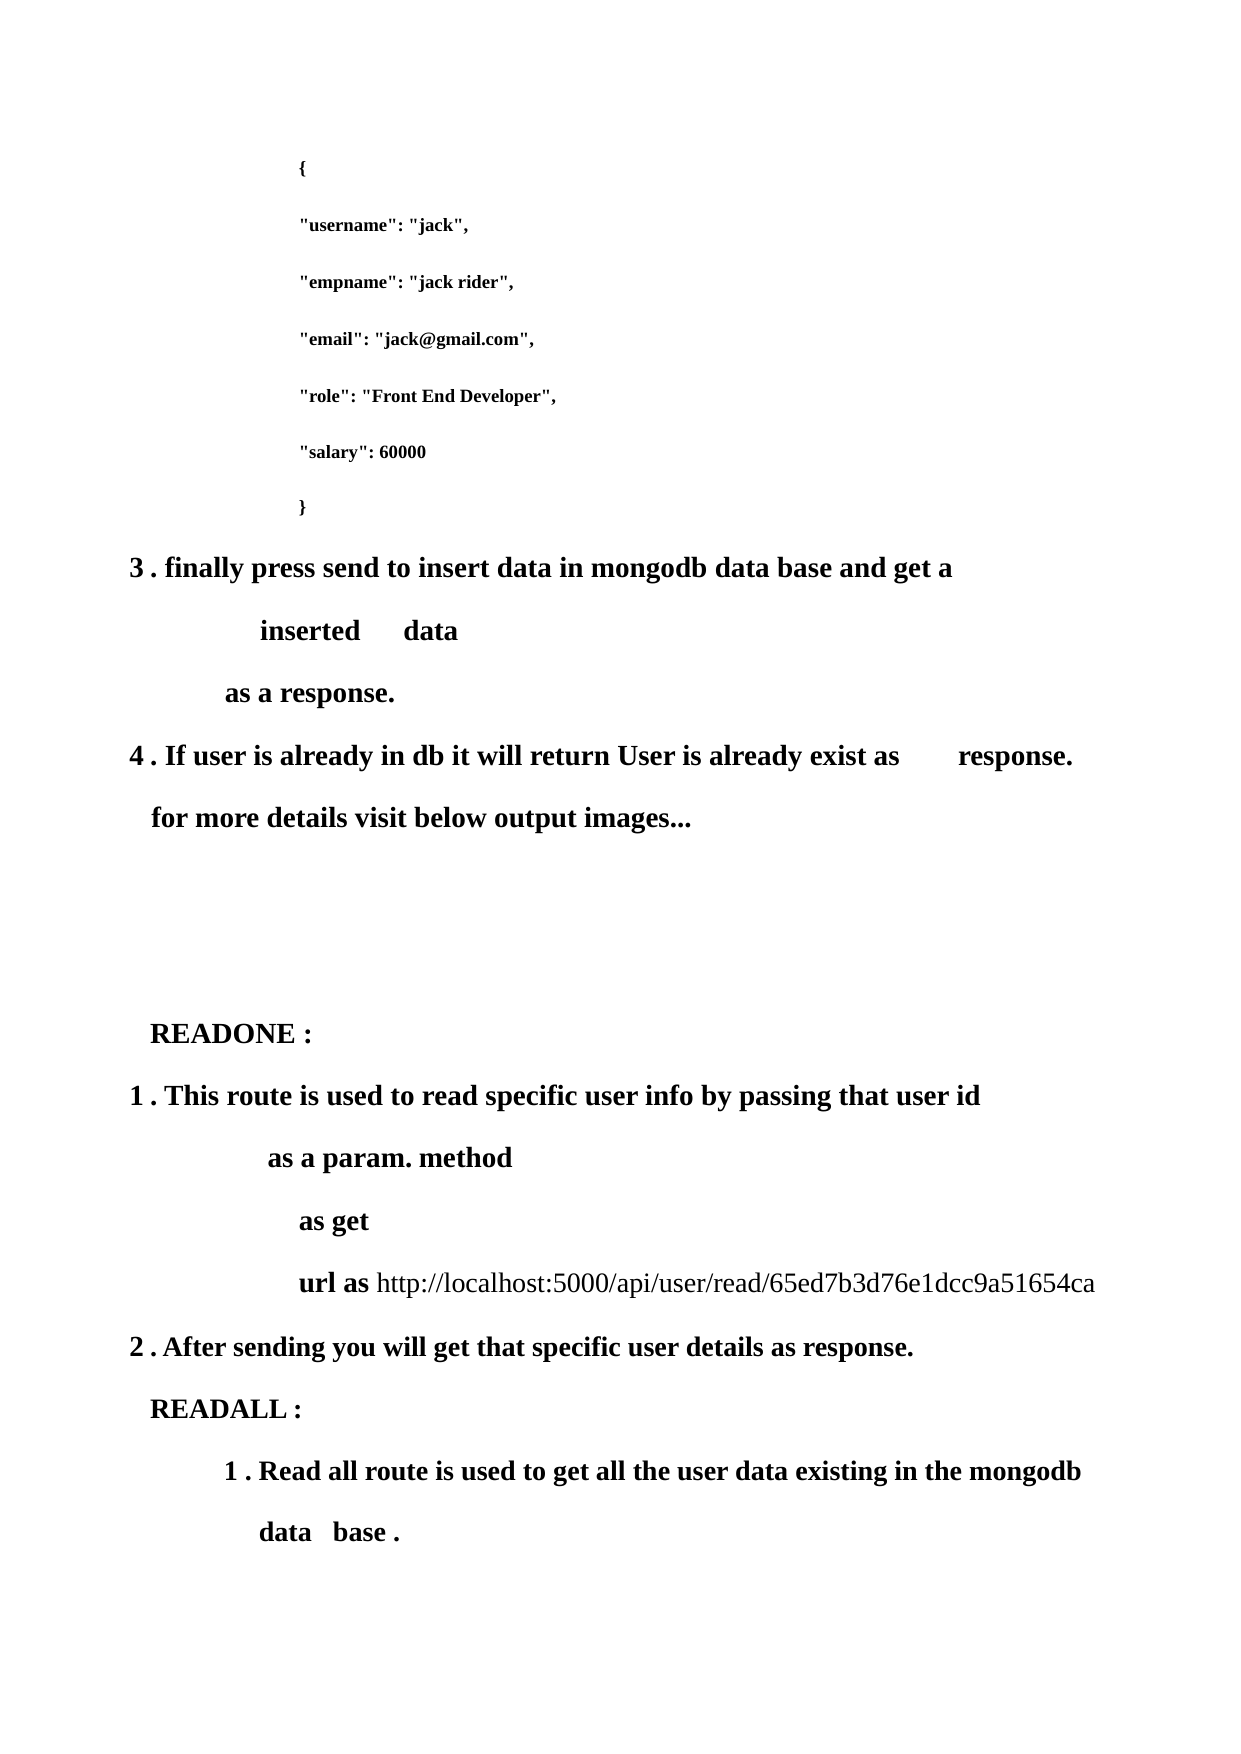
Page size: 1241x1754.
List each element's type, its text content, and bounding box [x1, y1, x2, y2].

text { [298, 151, 1097, 180]
text READALL : [150, 1392, 1097, 1424]
text "role": "Front End Developer", [298, 379, 1097, 407]
text "username": "jack", [298, 208, 1097, 237]
list . This route is used to read specific user info by passing that user id [129, 1078, 1097, 1112]
list . If user is already in db it will return User is already exist as response. for more details visit below output images... [129, 738, 1097, 834]
text READONE : [150, 1016, 1097, 1050]
text } [298, 490, 1097, 519]
text url as http://localhost:5000/api/user/read/65ed7b3d76e1dcc9a51654ca [298, 1265, 1097, 1299]
text inserted data as a response. [223, 613, 487, 708]
text "empname": "jack rider", [298, 265, 1097, 294]
text data base . [223, 1515, 1097, 1548]
list . Read all route is used to get all the user data existing in the mongodb [223, 1453, 1097, 1486]
text "salary": 60000 [298, 436, 1097, 464]
list . finally press send to insert data in mongodb data base and get a [129, 551, 1097, 584]
list . After sending you will get that specific user details as response. [129, 1329, 1097, 1362]
text as a param. method as get [223, 1141, 514, 1236]
text "email": "jack@gmail.com", [298, 322, 1097, 351]
